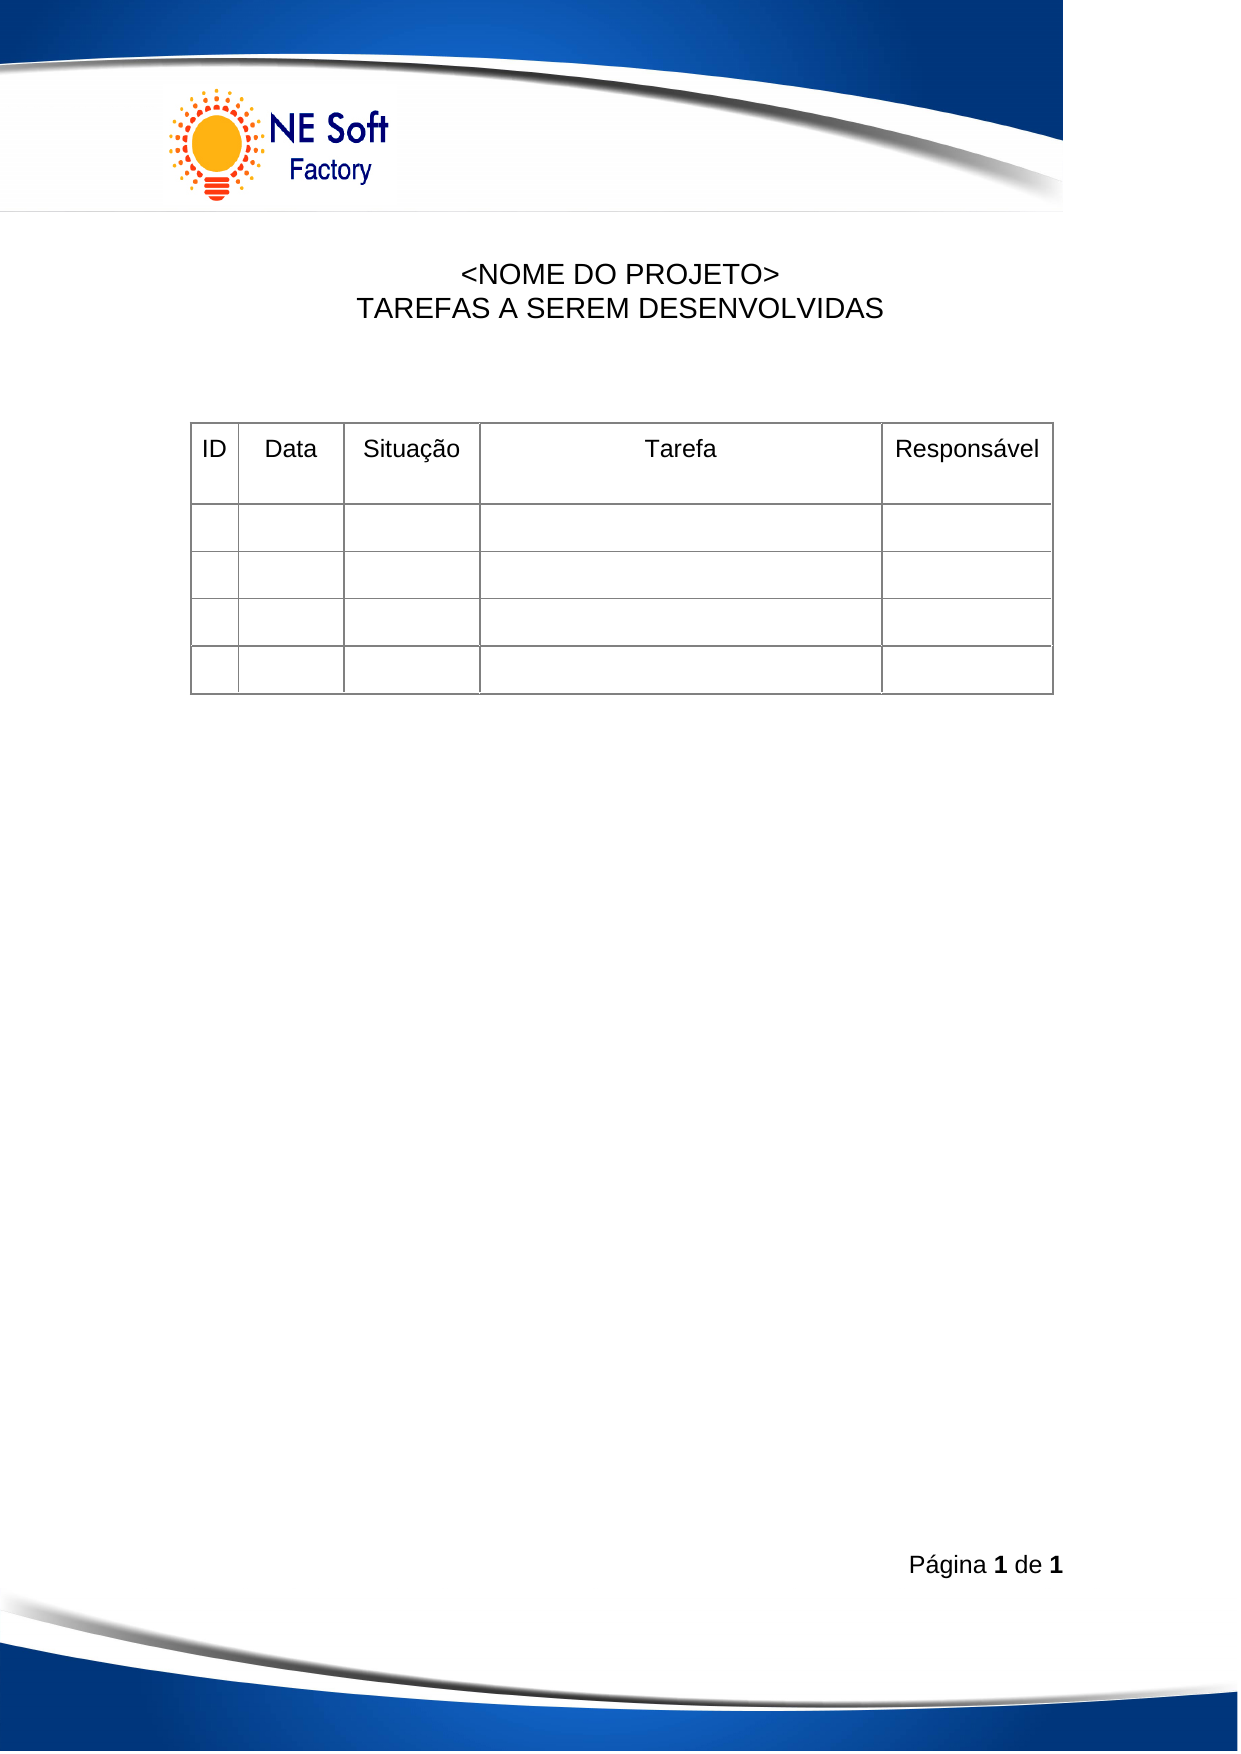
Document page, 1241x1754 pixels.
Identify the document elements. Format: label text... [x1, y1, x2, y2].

table_header Situação [345, 424, 479, 503]
table_cell [883, 503, 1052, 551]
table_cell [345, 599, 479, 645]
picture [21, 1588, 1241, 1754]
table_header Responsável [883, 424, 1052, 503]
table_header Tarefa [481, 424, 881, 503]
table_cell [192, 599, 238, 645]
table_cell [239, 599, 343, 645]
table_cell [883, 551, 1052, 598]
table_cell [239, 505, 343, 551]
table_cell [345, 647, 479, 692]
table_cell [239, 552, 343, 598]
table_cell [239, 647, 343, 692]
table_cell [345, 505, 479, 551]
table_header ID [192, 424, 238, 503]
table_cell [192, 647, 238, 692]
table_cell [481, 647, 881, 692]
table_cell [481, 505, 881, 551]
table_cell [481, 552, 881, 598]
table_header Data [239, 424, 343, 503]
table_cell [883, 645, 1052, 692]
table_cell [345, 552, 479, 598]
table_cell [883, 598, 1052, 645]
table_cell [192, 505, 238, 551]
table_cell [481, 599, 881, 645]
table_cell [192, 552, 238, 598]
picture [0, 0, 1063, 212]
